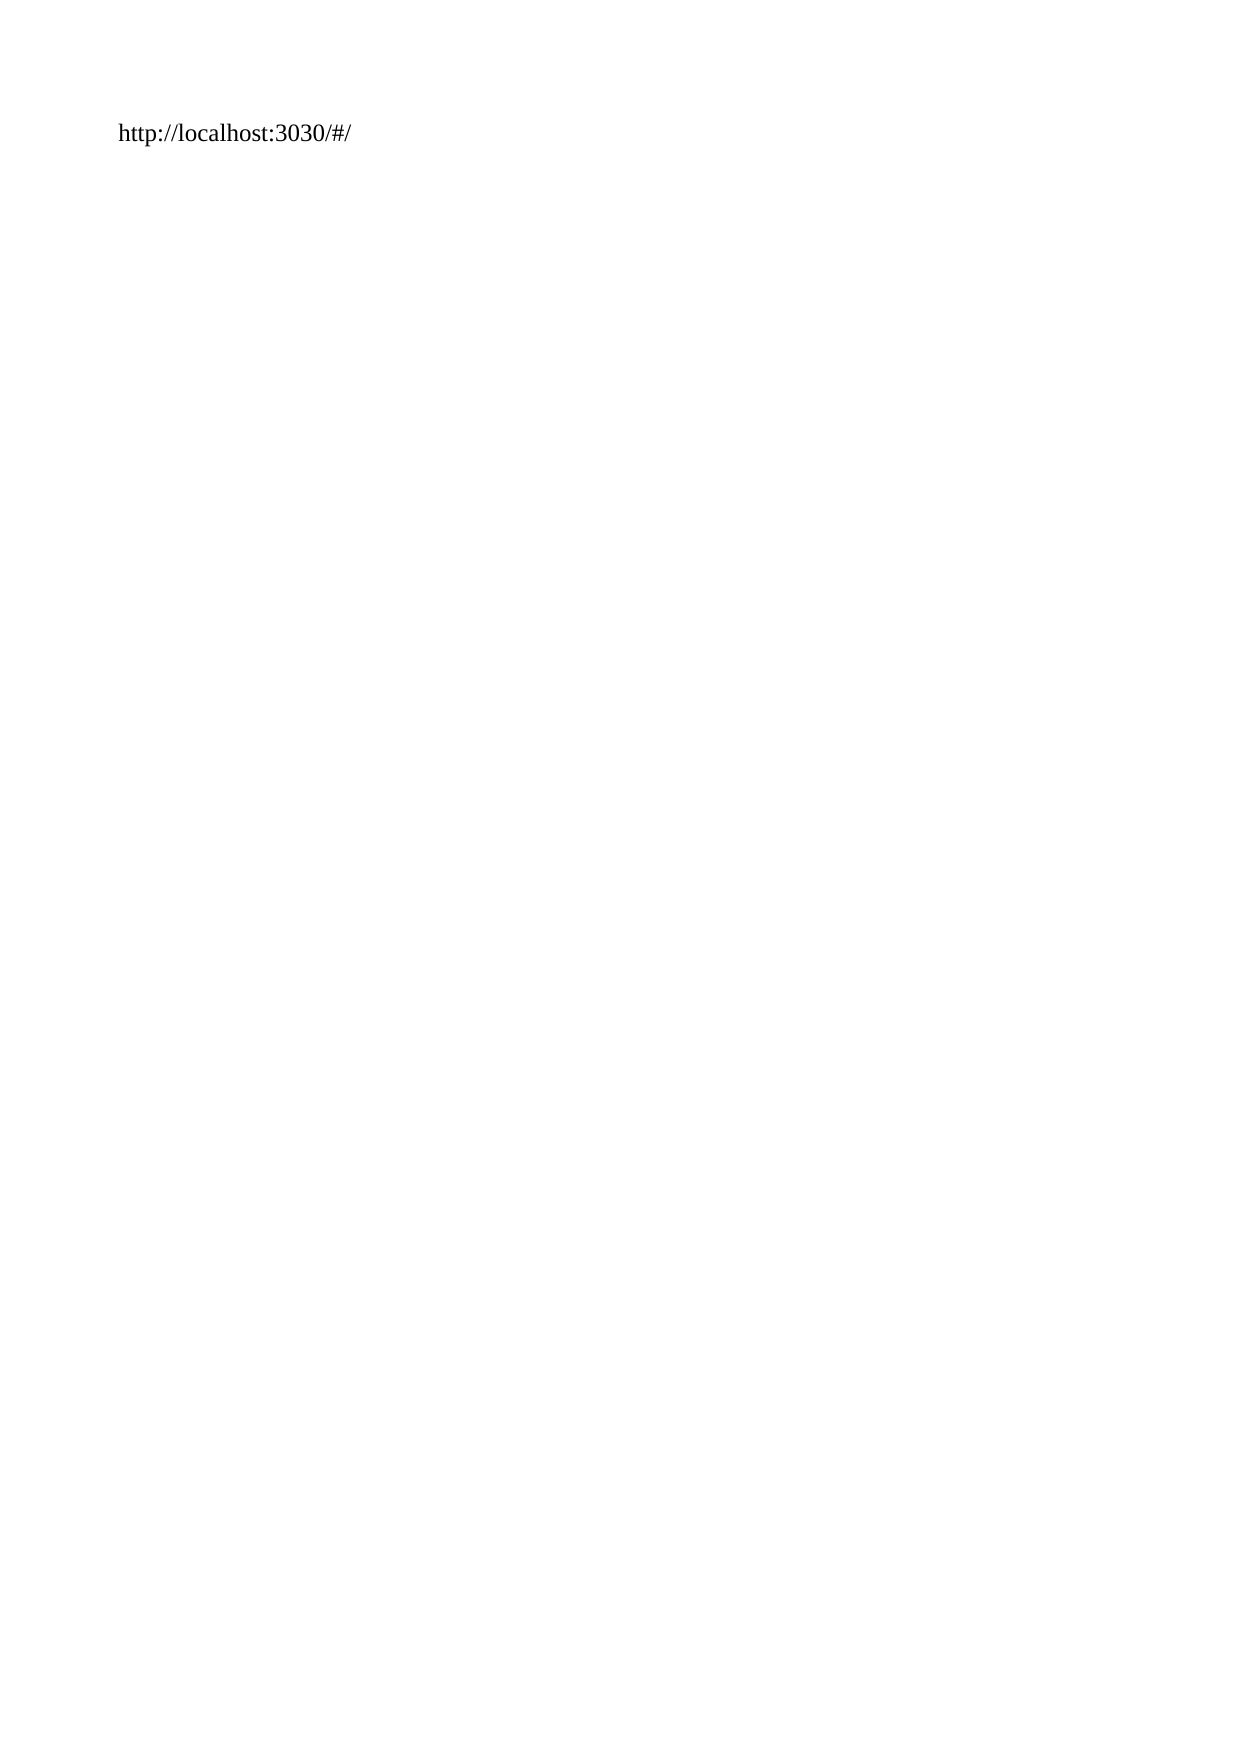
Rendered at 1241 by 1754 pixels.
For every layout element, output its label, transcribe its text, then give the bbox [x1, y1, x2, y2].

text http://localhost:3030/#/ [118, 118, 1122, 147]
